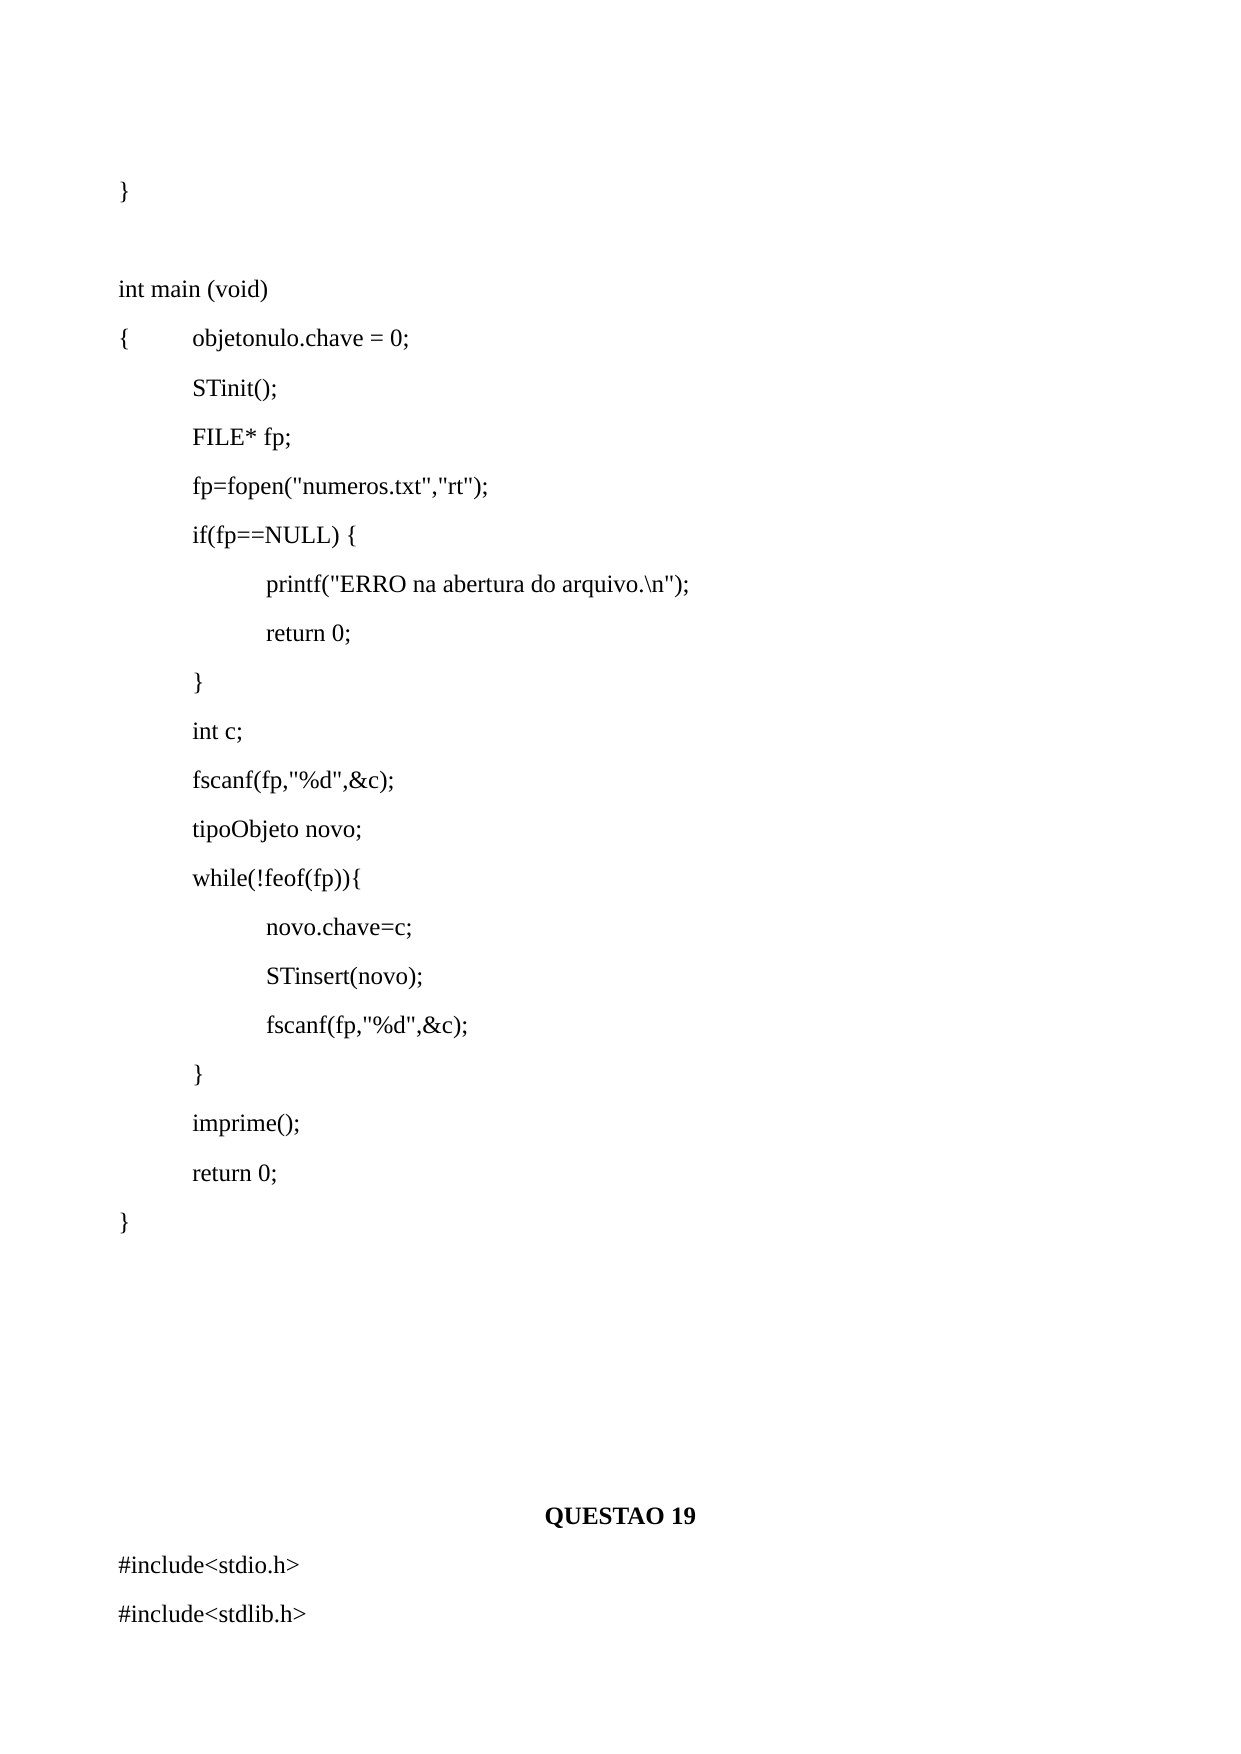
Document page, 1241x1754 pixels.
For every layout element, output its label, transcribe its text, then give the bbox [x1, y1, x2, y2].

text #include<stdio.h> [118, 1550, 1122, 1579]
text } [118, 667, 1122, 696]
text } [118, 1207, 1122, 1235]
text if(fp==NULL) { [118, 520, 1122, 548]
text int c; [118, 716, 1122, 745]
text tipoObjeto novo; [118, 814, 1122, 843]
text return 0; [118, 1158, 1122, 1186]
text novo.chave=c; [118, 912, 1122, 941]
text { objetonulo.chave = 0; [118, 323, 1122, 352]
text QUESTAO 19 [118, 1501, 1122, 1530]
text int main (void) [118, 274, 1122, 303]
text while(!feof(fp)){ [118, 863, 1122, 892]
text FILE* fp; [118, 422, 1122, 450]
text fscanf(fp,"%d",&c); [118, 1010, 1122, 1039]
text imprime(); [118, 1108, 1122, 1137]
text STinit(); [118, 373, 1122, 401]
text printf("ERRO na abertura do arquivo.\n"); [118, 569, 1122, 598]
text return 0; [118, 618, 1122, 647]
text fp=fopen("numeros.txt","rt"); [118, 471, 1122, 499]
text #include<stdlib.h> [118, 1599, 1122, 1628]
text } [118, 176, 1122, 205]
text fscanf(fp,"%d",&c); [118, 765, 1122, 794]
text } [118, 1059, 1122, 1088]
text STinsert(novo); [118, 961, 1122, 990]
